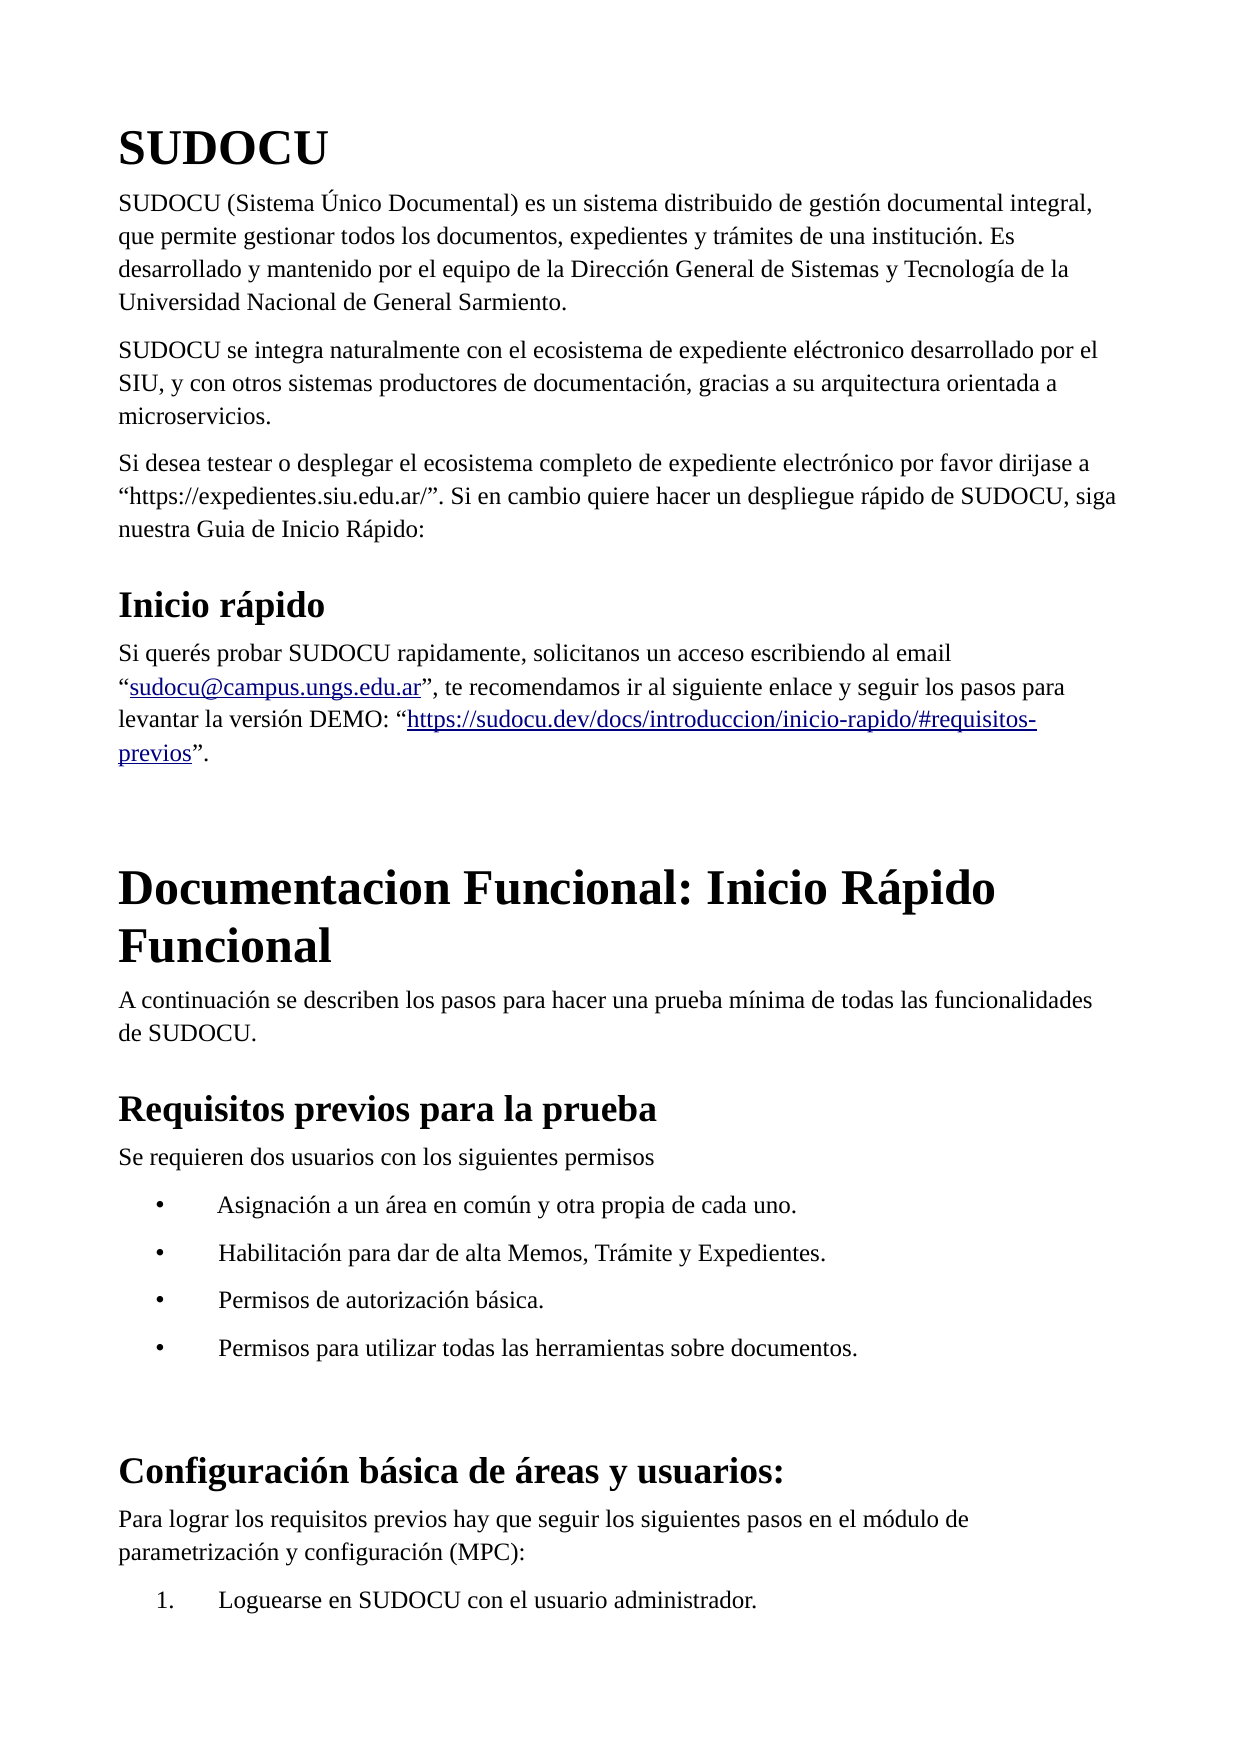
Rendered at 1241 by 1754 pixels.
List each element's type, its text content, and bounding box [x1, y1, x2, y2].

text Si desea testear o desplegar el ecosistema completo de expediente electrónico por favor dirijase a “https://expedientes.siu.edu.ar/”. Si en cambio quiere hacer un despliegue rápido de SUDOCU, siga nuestra Guia de Inicio Rápido: [118, 448, 1122, 543]
subtitle Documentacion Funcional: Inicio Rápido Funcional [118, 858, 1122, 973]
text A continuación se describen los pasos para hacer una prueba mínima de todas las funcionalidades de SUDOCU. [118, 985, 1122, 1047]
text Se requieren dos usuarios con los siguientes permisos [118, 1142, 1122, 1171]
subtitle Configuración básica de áreas y usuarios: [118, 1449, 1122, 1492]
text Si querés probar SUDOCU rapidamente, solicitanos un acceso escribiendo al email “sudocu@campus.ungs.edu.ar”, te recomendamos ir al siguiente enlace y seguir los pasos para levantar la versión DEMO: “https://sudocu.dev/docs/introduccion/inicio-rapido/#requisitos-previos”. [118, 638, 1122, 766]
text Para lograr los requisitos previos hay que seguir los siguientes pasos en el módulo de parametrización y configuración (MPC): [118, 1504, 1122, 1566]
list Permisos para utilizar todas las herramientas sobre documentos. [156, 1333, 1122, 1362]
list Habilitación para dar de alta Memos, Trámite y Expedientes. [156, 1238, 1122, 1266]
list Loguearse en SUDOCU con el usuario administrador. [156, 1585, 1122, 1614]
subtitle Requisitos previos para la prueba [118, 1087, 1122, 1130]
list Permisos de autorización básica. [156, 1285, 1122, 1314]
text SUDOCU se integra naturalmente con el ecosistema de expediente eléctronico desarrollado por el SIU, y con otros sistemas productores de documentación, gracias a su arquitectura orientada a microservicios. [118, 335, 1122, 429]
text SUDOCU (Sistema Único Documental) es un sistema distribuido de gestión documental integral, que permite gestionar todos los documentos, expedientes y trámites de una institución. Es desarrollado y mantenido por el equipo de la Dirección General de Sistemas y Tecnología de la Universidad Nacional de General Sarmiento. [118, 188, 1122, 316]
subtitle SUDOCU [118, 118, 1122, 176]
subtitle Inicio rápido [118, 583, 1122, 626]
list Asignación a un área en común y otra propia de cada uno. [156, 1190, 1122, 1219]
